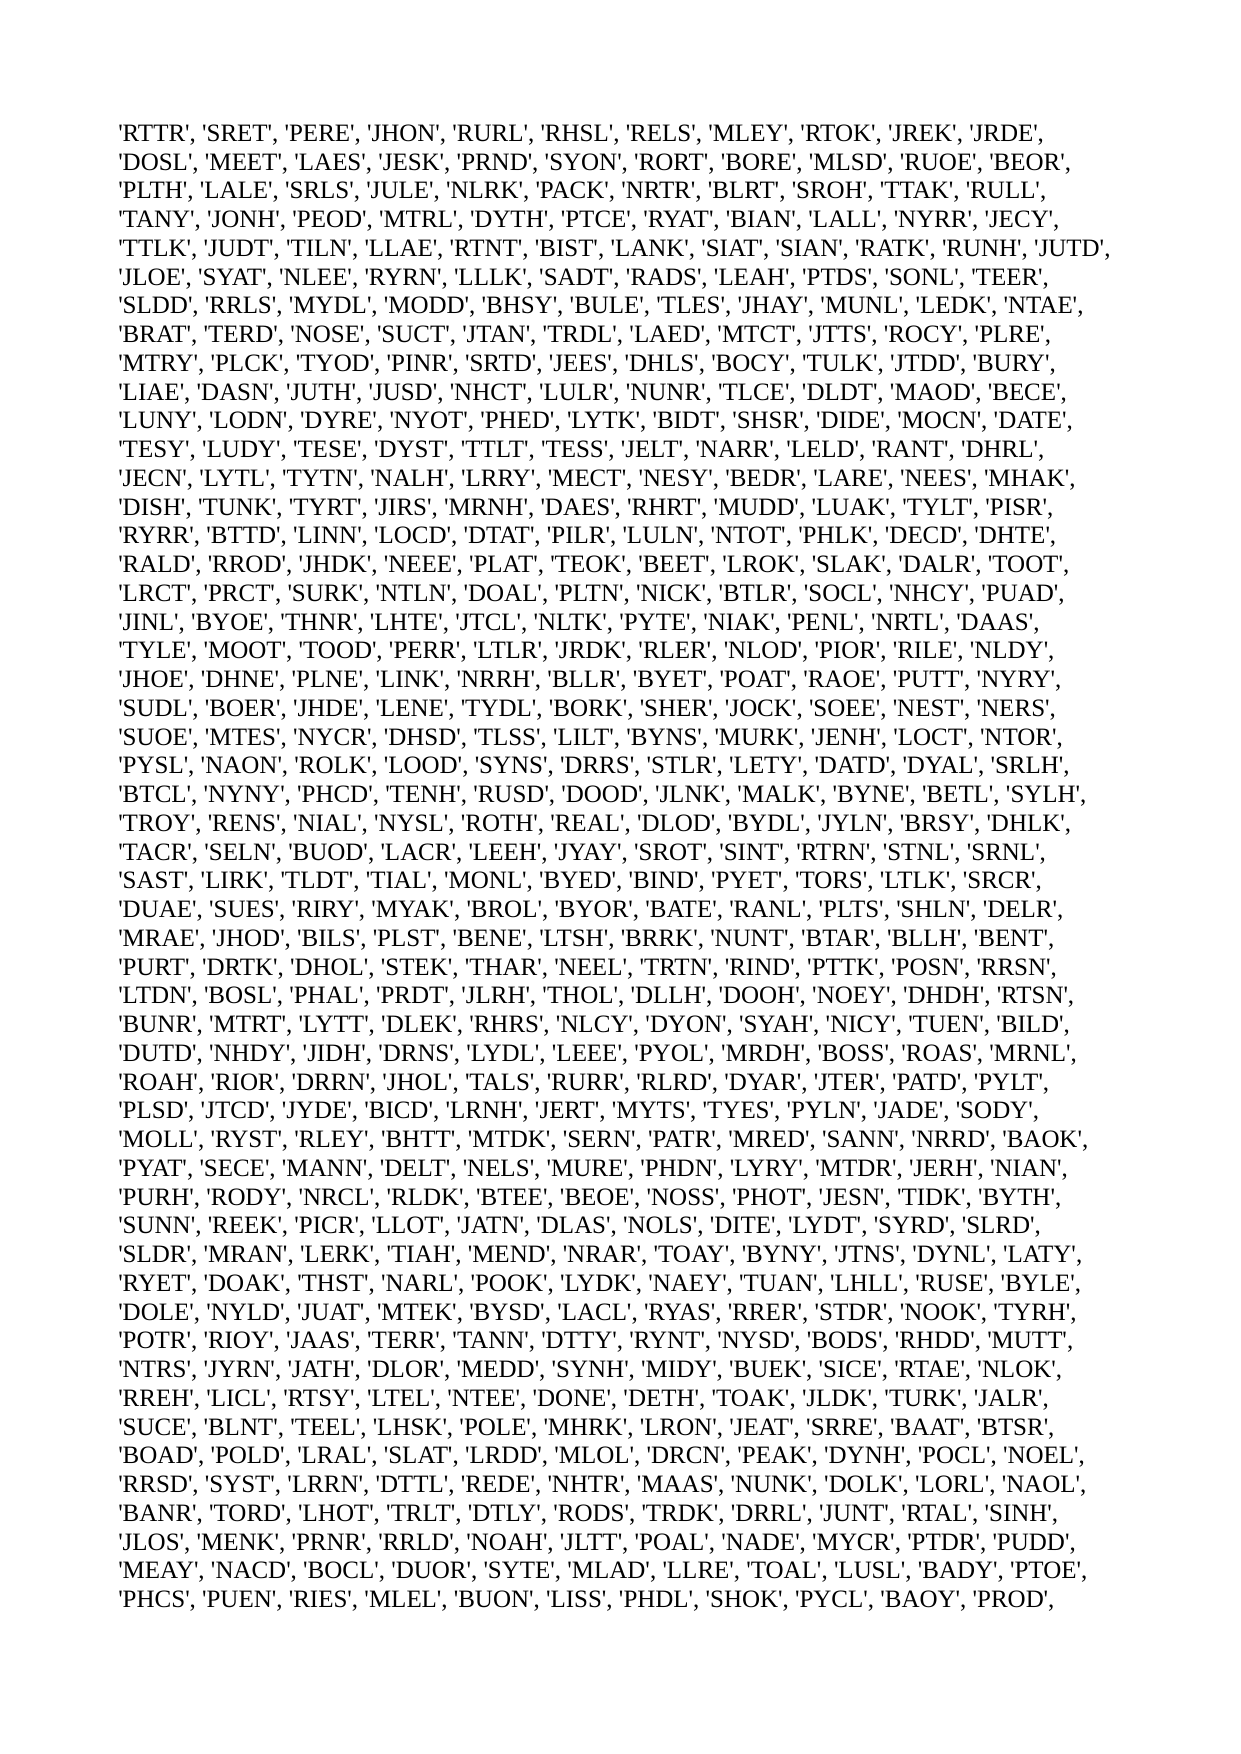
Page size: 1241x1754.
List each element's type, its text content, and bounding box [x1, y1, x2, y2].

text 'RTTR', 'SRET', 'PERE', 'JHON', 'RURL', 'RHSL', 'RELS', 'MLEY', 'RTOK', 'JREK', 'JRDE', 'DOSL', 'MEET', 'LAES', 'JESK', 'PRND', 'SYON', 'RORT', 'BORE', 'MLSD', 'RUOE', 'BEOR', 'PLTH', 'LALE', 'SRLS', 'JULE', 'NLRK', 'PACK', 'NRTR', 'BLRT', 'SROH', 'TTAK', 'RULL', 'TANY', 'JONH', 'PEOD', 'MTRL', 'DYTH', 'PTCE', 'RYAT', 'BIAN', 'LALL', 'NYRR', 'JECY', 'TTLK', 'JUDT', 'TILN', 'LLAE', 'RTNT', 'BIST', 'LANK', 'SIAT', 'SIAN', 'RATK', 'RUNH', 'JUTD', 'JLOE', 'SYAT', 'NLEE', 'RYRN', 'LLLK', 'SADT', 'RADS', 'LEAH', 'PTDS', 'SONL', 'TEER', 'SLDD', 'RRLS', 'MYDL', 'MODD', 'BHSY', 'BULE', 'TLES', 'JHAY', 'MUNL', 'LEDK', 'NTAE', 'BRAT', 'TERD', 'NOSE', 'SUCT', 'JTAN', 'TRDL', 'LAED', 'MTCT', 'JTTS', 'ROCY', 'PLRE', 'MTRY', 'PLCK', 'TYOD', 'PINR', 'SRTD', 'JEES', 'DHLS', 'BOCY', 'TULK', 'JTDD', 'BURY', 'LIAE', 'DASN', 'JUTH', 'JUSD', 'NHCT', 'LULR', 'NUNR', 'TLCE', 'DLDT', 'MAOD', 'BECE', 'LUNY', 'LODN', 'DYRE', 'NYOT', 'PHED', 'LYTK', 'BIDT', 'SHSR', 'DIDE', 'MOCN', 'DATE', 'TESY', 'LUDY', 'TESE', 'DYST', 'TTLT', 'TESS', 'JELT', 'NARR', 'LELD', 'RANT', 'DHRL', 'JECN', 'LYTL', 'TYTN', 'NALH', 'LRRY', 'MECT', 'NESY', 'BEDR', 'LARE', 'NEES', 'MHAK', 'DISH', 'TUNK', 'TYRT', 'JIRS', 'MRNH', 'DAES', 'RHRT', 'MUDD', 'LUAK', 'TYLT', 'PISR', 'RYRR', 'BTTD', 'LINN', 'LOCD', 'DTAT', 'PILR', 'LULN', 'NTOT', 'PHLK', 'DECD', 'DHTE', 'RALD', 'RROD', 'JHDK', 'NEEE', 'PLAT', 'TEOK', 'BEET', 'LROK', 'SLAK', 'DALR', 'TOOT', 'LRCT', 'PRCT', 'SURK', 'NTLN', 'DOAL', 'PLTN', 'NICK', 'BTLR', 'SOCL', 'NHCY', 'PUAD', 'JINL', 'BYOE', 'THNR', 'LHTE', 'JTCL', 'NLTK', 'PYTE', 'NIAK', 'PENL', 'NRTL', 'DAAS', 'TYLE', 'MOOT', 'TOOD', 'PERR', 'LTLR', 'JRDK', 'RLER', 'NLOD', 'PIOR', 'RILE', 'NLDY', 'JHOE', 'DHNE', 'PLNE', 'LINK', 'NRRH', 'BLLR', 'BYET', 'POAT', 'RAOE', 'PUTT', 'NYRY', 'SUDL', 'BOER', 'JHDE', 'LENE', 'TYDL', 'BORK', 'SHER', 'JOCK', 'SOEE', 'NEST', 'NERS', 'SUOE', 'MTES', 'NYCR', 'DHSD', 'TLSS', 'LILT', 'BYNS', 'MURK', 'JENH', 'LOCT', 'NTOR', 'PYSL', 'NAON', 'ROLK', 'LOOD', 'SYNS', 'DRRS', 'STLR', 'LETY', 'DATD', 'DYAL', 'SRLH', 'BTCL', 'NYNY', 'PHCD', 'TENH', 'RUSD', 'DOOD', 'JLNK', 'MALK', 'BYNE', 'BETL', 'SYLH', 'TROY', 'RENS', 'NIAL', 'NYSL', 'ROTH', 'REAL', 'DLOD', 'BYDL', 'JYLN', 'BRSY', 'DHLK', 'TACR', 'SELN', 'BUOD', 'LACR', 'LEEH', 'JYAY', 'SROT', 'SINT', 'RTRN', 'STNL', 'SRNL', 'SAST', 'LIRK', 'TLDT', 'TIAL', 'MONL', 'BYED', 'BIND', 'PYET', 'TORS', 'LTLK', 'SRCR', 'DUAE', 'SUES', 'RIRY', 'MYAK', 'BROL', 'BYOR', 'BATE', 'RANL', 'PLTS', 'SHLN', 'DELR', 'MRAE', 'JHOD', 'BILS', 'PLST', 'BENE', 'LTSH', 'BRRK', 'NUNT', 'BTAR', 'BLLH', 'BENT', 'PURT', 'DRTK', 'DHOL', 'STEK', 'THAR', 'NEEL', 'TRTN', 'RIND', 'PTTK', 'POSN', 'RRSN', 'LTDN', 'BOSL', 'PHAL', 'PRDT', 'JLRH', 'THOL', 'DLLH', 'DOOH', 'NOEY', 'DHDH', 'RTSN', 'BUNR', 'MTRT', 'LYTT', 'DLEK', 'RHRS', 'NLCY', 'DYON', 'SYAH', 'NICY', 'TUEN', 'BILD', 'DUTD', 'NHDY', 'JIDH', 'DRNS', 'LYDL', 'LEEE', 'PYOL', 'MRDH', 'BOSS', 'ROAS', 'MRNL', 'ROAH', 'RIOR', 'DRRN', 'JHOL', 'TALS', 'RURR', 'RLRD', 'DYAR', 'JTER', 'PATD', 'PYLT', 'PLSD', 'JTCD', 'JYDE', 'BICD', 'LRNH', 'JERT', 'MYTS', 'TYES', 'PYLN', 'JADE', 'SODY', 'MOLL', 'RYST', 'RLEY', 'BHTT', 'MTDK', 'SERN', 'PATR', 'MRED', 'SANN', 'NRRD', 'BAOK', 'PYAT', 'SECE', 'MANN', 'DELT', 'NELS', 'MURE', 'PHDN', 'LYRY', 'MTDR', 'JERH', 'NIAN', 'PURH', 'RODY', 'NRCL', 'RLDK', 'BTEE', 'BEOE', 'NOSS', 'PHOT', 'JESN', 'TIDK', 'BYTH', 'SUNN', 'REEK', 'PICR', 'LLOT', 'JATN', 'DLAS', 'NOLS', 'DITE', 'LYDT', 'SYRD', 'SLRD', 'SLDR', 'MRAN', 'LERK', 'TIAH', 'MEND', 'NRAR', 'TOAY', 'BYNY', 'JTNS', 'DYNL', 'LATY', 'RYET', 'DOAK', 'THST', 'NARL', 'POOK', 'LYDK', 'NAEY', 'TUAN', 'LHLL', 'RUSE', 'BYLE', 'DOLE', 'NYLD', 'JUAT', 'MTEK', 'BYSD', 'LACL', 'RYAS', 'RRER', 'STDR', 'NOOK', 'TYRH', 'POTR', 'RIOY', 'JAAS', 'TERR', 'TANN', 'DTTY', 'RYNT', 'NYSD', 'BODS', 'RHDD', 'MUTT', 'NTRS', 'JYRN', 'JATH', 'DLOR', 'MEDD', 'SYNH', 'MIDY', 'BUEK', 'SICE', 'RTAE', 'NLOK', 'RREH', 'LICL', 'RTSY', 'LTEL', 'NTEE', 'DONE', 'DETH', 'TOAK', 'JLDK', 'TURK', 'JALR', 'SUCE', 'BLNT', 'TEEL', 'LHSK', 'POLE', 'MHRK', 'LRON', 'JEAT', 'SRRE', 'BAAT', 'BTSR', 'BOAD', 'POLD', 'LRAL', 'SLAT', 'LRDD', 'MLOL', 'DRCN', 'PEAK', 'DYNH', 'POCL', 'NOEL', 'RRSD', 'SYST', 'LRRN', 'DTTL', 'REDE', 'NHTR', 'MAAS', 'NUNK', 'DOLK', 'LORL', 'NAOL', 'BANR', 'TORD', 'LHOT', 'TRLT', 'DTLY', 'RODS', 'TRDK', 'DRRL', 'JUNT', 'RTAL', 'SINH', 'JLOS', 'MENK', 'PRNR', 'RRLD', 'NOAH', 'JLTT', 'POAL', 'NADE', 'MYCR', 'PTDR', 'PUDD', 'MEAY', 'NACD', 'BOCL', 'DUOR', 'SYTE', 'MLAD', 'LLRE', 'TOAL', 'LUSL', 'BADY', 'PTOE', 'PHCS', 'PUEN', 'RIES', 'MLEL', 'BUON', 'LISS', 'PHDL', 'SHOK', 'PYCL', 'BAOY', 'PROD', [118, 118, 1122, 1613]
